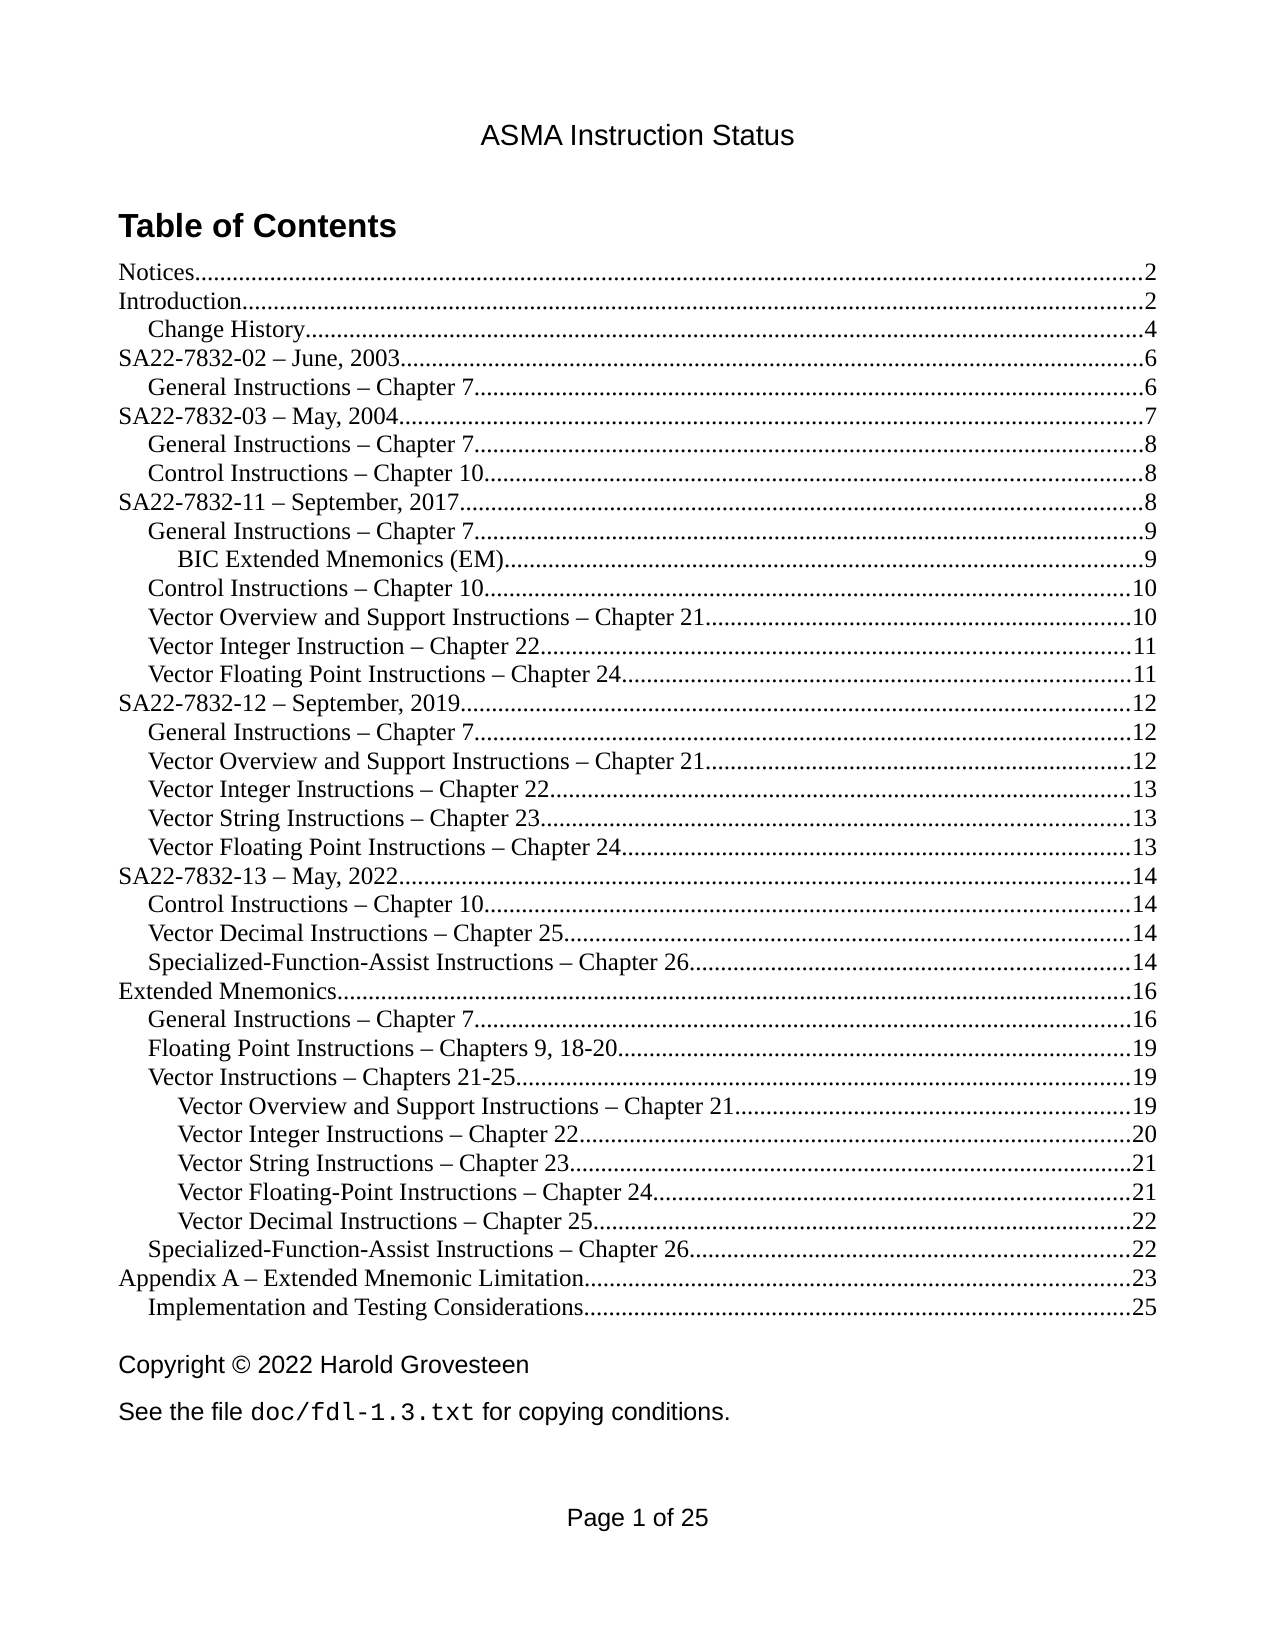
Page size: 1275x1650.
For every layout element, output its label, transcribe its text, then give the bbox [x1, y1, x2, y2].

text SA22-7832-12 – September, 2019 12 [118, 688, 1157, 717]
text Change History 4 [148, 314, 1157, 343]
text General Instructions – Chapter 7 8 [148, 429, 1157, 458]
text Control Instructions – Chapter 10 10 [148, 573, 1157, 602]
text Copyright © 2022 Harold Grovesteen [118, 1349, 1157, 1378]
text General Instructions – Chapter 7 16 [148, 1004, 1157, 1033]
text Vector String Instructions – Chapter 23 21 [177, 1148, 1157, 1177]
text Implementation and Testing Considerations 25 [148, 1292, 1157, 1321]
text Introduction 2 [118, 286, 1157, 314]
text Notices 2 [118, 257, 1157, 286]
text SA22-7832-03 – May, 2004 7 [118, 401, 1157, 429]
text General Instructions – Chapter 7 9 [148, 516, 1157, 544]
text Control Instructions – Chapter 10 8 [148, 458, 1157, 487]
text Vector Overview and Support Instructions – Chapter 21 19 [177, 1091, 1157, 1119]
text Vector Integer Instructions – Chapter 22 20 [177, 1119, 1157, 1148]
text SA22-7832-02 – June, 2003 6 [118, 343, 1157, 372]
text Vector Floating Point Instructions – Chapter 24 13 [148, 832, 1157, 861]
text Vector Instructions – Chapters 21-25 19 [148, 1062, 1157, 1091]
text BIC Extended Mnemonics (EM) 9 [177, 544, 1157, 573]
text Specialized-Function-Assist Instructions – Chapter 26 22 [148, 1234, 1157, 1263]
text Vector Decimal Instructions – Chapter 25 22 [177, 1206, 1157, 1234]
text Floating Point Instructions – Chapters 9, 18-20 19 [148, 1033, 1157, 1062]
text Vector Overview and Support Instructions – Chapter 21 12 [148, 746, 1157, 774]
text Vector Floating-Point Instructions – Chapter 24 21 [177, 1177, 1157, 1206]
text SA22-7832-11 – September, 2017 8 [118, 487, 1157, 516]
text Control Instructions – Chapter 10 14 [148, 889, 1157, 918]
text Extended Mnemonics 16 [118, 976, 1157, 1004]
text General Instructions – Chapter 7 12 [148, 717, 1157, 746]
text Vector Integer Instructions – Chapter 22 13 [148, 774, 1157, 803]
text Vector Overview and Support Instructions – Chapter 21 10 [148, 602, 1157, 631]
subtitle Table of Contents [118, 206, 1157, 244]
text Vector Floating Point Instructions – Chapter 24 11 [148, 659, 1157, 688]
text See the file doc/fdl-1.3.txt for copying conditions. [118, 1397, 1157, 1428]
text Appendix A – Extended Mnemonic Limitation 23 [118, 1263, 1157, 1292]
text Vector Decimal Instructions – Chapter 25 14 [148, 918, 1157, 947]
text General Instructions – Chapter 7 6 [148, 372, 1157, 401]
text Vector Integer Instruction – Chapter 22 11 [148, 631, 1157, 659]
text Vector String Instructions – Chapter 23 13 [148, 803, 1157, 832]
text SA22-7832-13 – May, 2022 14 [118, 861, 1157, 889]
text Specialized-Function-Assist Instructions – Chapter 26 14 [148, 947, 1157, 976]
